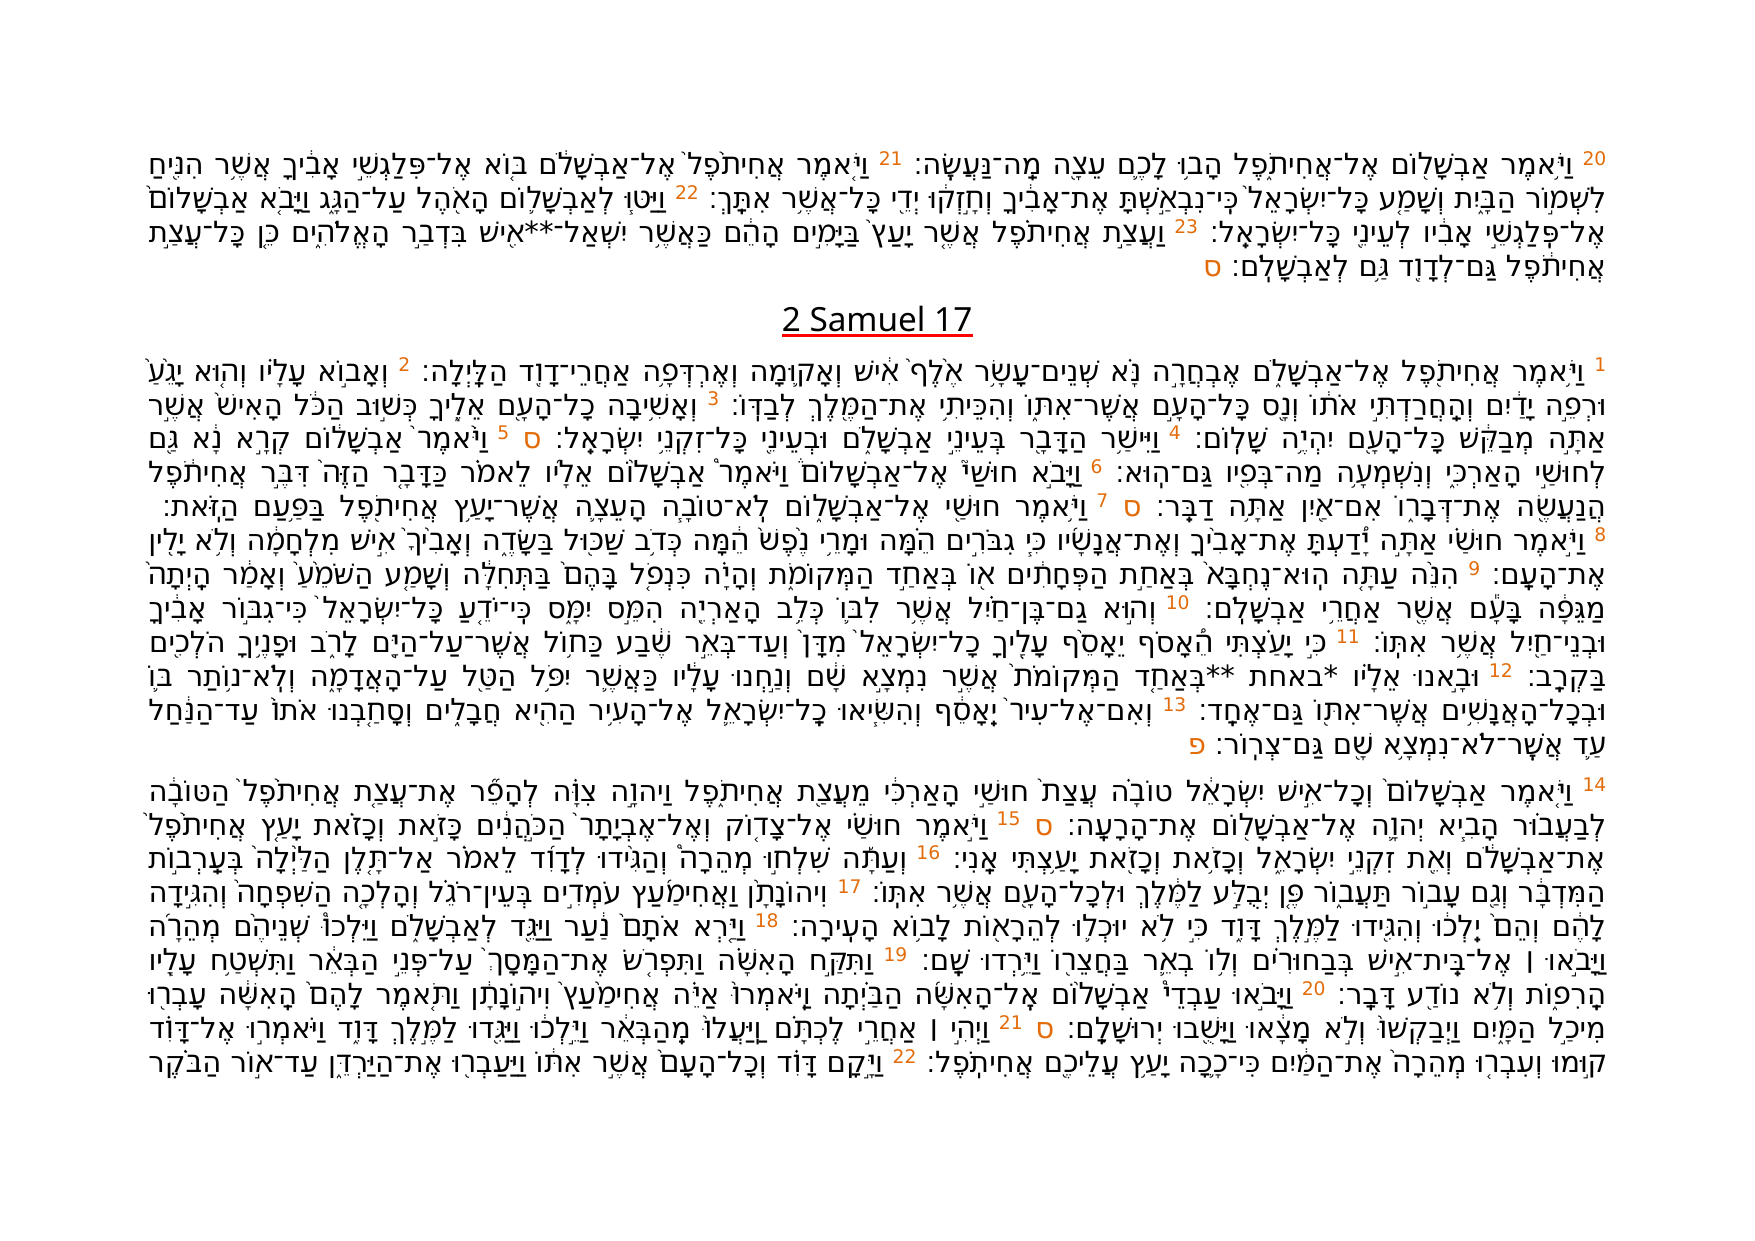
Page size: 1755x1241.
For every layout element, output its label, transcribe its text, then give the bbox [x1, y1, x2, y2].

text 1 וַיֹּ֥אמֶר אֲחִיתֹ֖פֶל אֶל־אַבְשָׁלֹ֑ם אֶבְחֲרָ֣ה נָּ֗א שְׁנֵים־עָשָׂ֥ר אֶ֙לֶף֙ אִ֔ישׁ וְאָק֛וּמָה וְאֶרְדְּפָ֥ה אַחֲרֵי־דָוִ֖ד הַלָּֽיְלָה׃ 2 וְאָב֣וֹא עָלָ֗יו וְה֤וּא יָגֵ֙עַ֙ וּרְפֵ֣ה יָדַ֔יִם וְהַֽחֲרַדְתִּ֣י אֹת֔וֹ וְנָ֖ס כָּל־הָעָ֣ם אֲשֶׁר־אִתּ֑וֹ וְהִכֵּיתִ֥י אֶת־הַמֶּ֖לֶךְ לְבַדּֽוֹ׃ ‬‬‬3 וְאָשִׁ֥יבָה כָל־הָעָ֖ם אֵלֶ֑יךָ כְּשׁ֣וּב הַכֹּ֔ל הָאִישׁ֙ אֲשֶׁ֣ר אַתָּ֣ה מְבַקֵּ֔שׁ כָּל־הָעָ֖ם יִהְיֶ֥ה שָׁלֽוֹם׃ ‬‬‬4 וַיִּישַׁ֥ר הַדָּבָ֖ר בְּעֵינֵ֣י אַבְשָׁלֹ֑ם וּבְעֵינֵ֖י כָּל־זִקְנֵ֥י יִשְׂרָאֵֽל׃ ס ‬‬‬5 וַיֹּ֙אמֶר֙ אַבְשָׁל֔וֹם קְרָ֣א נָ֔א גַּ֖ם לְחוּשַׁ֣י הָאַרְכִּ֑י וְנִשְׁמְעָ֥ה מַה־בְּפִ֖יו גַּם־הֽוּא׃ ‬‬‬6 וַיָּבֹ֣א חוּשַׁי֮ אֶל־אַבְשָׁלוֹם֒ וַיֹּאמֶר֩ אַבְשָׁל֨וֹם אֵלָ֜יו לֵאמֹ֗ר כַּדָּבָ֤ר הַזֶּה֙ דִּבֶּ֣ר אֲחִיתֹ֔פֶל הֲנַעֲשֶׂ֖ה אֶת־דְּבָר֑וֹ אִם־אַ֖יִן אַתָּ֥ה דַבֵּֽר׃ ס ‬‬‬7 וַיֹּ֥אמֶר חוּשַׁ֖י אֶל־אַבְשָׁל֑וֹם לֹֽא־טוֹבָ֧ה הָעֵצָ֛ה אֲשֶׁר־יָעַ֥ץ אֲחִיתֹ֖פֶל בַּפַּ֥עַם הַזֹּֽאת׃ ‬‬‬8 וַיֹּ֣אמֶר חוּשַׁ֗י אַתָּ֣ה יָ֠דַעְתָּ אֶת־אָבִ֨יךָ וְאֶת־אֲנָשָׁ֜יו כִּ֧י גִבֹּרִ֣ים הֵ֗מָּה וּמָרֵ֥י נֶ֙פֶשׁ֙ הֵ֔מָּה כְּדֹ֥ב שַׁכּ֖וּל בַּשָּׂדֶ֑ה וְאָבִ֙יךָ֙ אִ֣ישׁ מִלְחָמָ֔ה וְלֹ֥א יָלִ֖ין אֶת־הָעָֽם׃ ‬‬‬9 הִנֵּ֨ה עַתָּ֤ה הֽוּא־נֶחְבָּא֙ בְּאַחַ֣ת הַפְּחָתִ֔ים א֖וֹ בְּאַחַ֣ד הַמְּקוֹמֹ֑ת וְהָיָ֗ה כִּנְפֹ֤ל בָּהֶם֙ בַּתְּחִלָּ֔ה וְשָׁמַ֤ע הַשֹּׁמֵ֙עַ֙ וְאָמַ֔ר הָֽיְתָה֙ מַגֵּפָ֔ה בָּעָ֕ם אֲשֶׁ֖ר אַחֲרֵ֥י אַבְשָׁלֹֽם׃ ‬‬‬10 וְה֣וּא גַם־בֶּן־חַ֗יִל אֲשֶׁ֥ר לִבּ֛וֹ כְּלֵ֥ב הָאַרְיֵ֖ה הִמֵּ֣ס יִמָּ֑ס כִּֽי־יֹדֵ֤עַ כָּל־יִשְׂרָאֵל֙ כִּי־גִבּ֣וֹר אָבִ֔יךָ וּבְנֵי־חַ֖יִל אֲשֶׁ֥ר אִתּֽוֹ׃ ‬‬‬11 כִּ֣י יָעַ֗צְתִּי הֵ֠אָסֹף יֵאָסֵ֨ף עָלֶ֤יךָ כָל־יִשְׂרָאֵל֙ מִדָּן֙ וְעַד־בְּאֵ֣ר שֶׁ֔בַע כַּח֥וֹל אֲשֶׁר־עַל־הַיָּ֖ם לָרֹ֑ב וּפָנֶ֥יךָ הֹלְכִ֖ים בַּקְרָֽב׃ ‬‬‬12 וּבָ֣אנוּ אֵלָ֗יו *באחת **בְּאַחַ֤ד הַמְּקוֹמֹת֙ אֲשֶׁ֣ר נִמְצָ֣א שָׁ֔ם וְנַ֣חְנוּ עָלָ֔יו כַּאֲשֶׁ֛ר יִפֹּ֥ל הַטַּ֖ל עַל־הָאֲדָמָ֑ה וְלֹֽא־נ֥וֹתַר בּ֛וֹ וּבְכָל־הָאֲנָשִׁ֥ים אֲשֶׁר־אִתּ֖וֹ גַּם־אֶחָֽד׃ ‬‬‬13 וְאִם־אֶל־עִיר֙ יֵֽאָסֵ֔ף וְהִשִּׂ֧יאוּ כָֽל־יִשְׂרָאֵ֛ל אֶל־הָעִ֥יר הַהִ֖יא חֲבָלִ֑ים וְסָחַ֤בְנוּ אֹתוֹ֙ עַד־הַנַּ֔חַל עַ֛ד אֲשֶֽׁר־לֹא־נִמְצָ֥א שָׁ֖ם גַּם־צְרֽוֹר׃ פ ‬‬‬‬‬‬‬‬‬‬‬‬‬‬‬ [148, 354, 1606, 761]
text 2 Samuel 17 [148, 296, 1606, 341]
text 20 וַיֹּ֥אמֶר אַבְשָׁל֖וֹם אֶל־אֲחִיתֹ֑פֶל הָב֥וּ לָכֶ֛ם עֵצָ֖ה מַֽה־נַּעֲשֶֽׂה׃ ‬‬‬21 וַיֹּ֤אמֶר אֲחִיתֹ֙פֶל֙ אֶל־אַבְשָׁלֹ֔ם בּ֚וֹא אֶל־פִּלַגְשֵׁ֣י אָבִ֔יךָ אֲשֶׁ֥ר הִנִּ֖יחַ לִשְׁמ֣וֹר הַבָּ֑יִת וְשָׁמַ֤ע כָּל־יִשְׂרָאֵל֙ כִּֽי־נִבְאַ֣שְׁתָּ אֶת־אָבִ֔יךָ וְחָ֣זְק֔וּ יְדֵ֖י כָּל־אֲשֶׁ֥ר אִתָּֽךְ׃ ‬‬‬22 וַיַּטּ֧וּ לְאַבְשָׁל֛וֹם הָאֹ֖הֶל עַל־הַגָּ֑ג וַיָּבֹ֤א אַבְשָׁלוֹם֙ אֶל־פִּֽלַגְשֵׁ֣י אָבִ֔יו לְעֵינֵ֖י כָּל־יִשְׂרָאֵֽל׃ ‬‬‬23 וַעֲצַ֣ת אֲחִיתֹ֗פֶל אֲשֶׁ֤ר יָעַץ֙ בַּיָּמִ֣ים הָהֵ֔ם כַּאֲשֶׁ֥ר יִשְׁאַל־**אִ֖ישׁ בִּדְבַ֣ר הָאֱלֹהִ֑ים כֵּ֚ן כָּל־עֲצַ֣ת אֲחִיתֹ֔פֶל גַּם־לְדָוִ֖ד גַּ֥ם לְאַבְשָׁלֹֽם׃ ס ‬‬‬‬‬‬‬ [148, 148, 1606, 283]
text 14 וַיֹּ֤אמֶר אַבְשָׁלוֹם֙ וְכָל־אִ֣ישׁ יִשְׂרָאֵ֔ל טוֹבָ֗ה עֲצַת֙ חוּשַׁ֣י הָאַרְכִּ֔י מֵעֲצַ֖ת אֲחִיתֹ֑פֶל וַיהוָ֣ה צִוָּ֗ה לְהָפֵ֞ר אֶת־עֲצַ֤ת אֲחִיתֹ֙פֶל֙ הַטּוֹבָ֔ה לְבַעֲב֗וּר הָבִ֧יא יְהוָ֛ה אֶל־אַבְשָׁל֖וֹם אֶת־הָרָעָֽה׃ ס ‬‬‬15 וַיֹּ֣אמֶר חוּשַׁ֗י אֶל־צָד֤וֹק וְאֶל־אֶבְיָתָר֙ הַכֹּ֣הֲנִ֔ים כָּזֹ֣את וְכָזֹ֗את יָעַ֤ץ אֲחִיתֹ֙פֶל֙ אֶת־אַבְשָׁלֹ֔ם וְאֵ֖ת זִקְנֵ֣י יִשְׂרָאֵ֑ל וְכָזֹ֥את וְכָזֹ֖את יָעַ֥צְתִּי אָֽנִי׃ ‬‬‬16 וְעַתָּ֡ה שִׁלְח֣וּ מְהֵרָה֩ וְהַגִּ֨ידוּ לְדָוִ֜ד לֵאמֹ֗ר אַל־תָּ֤לֶן הַלַּ֙יְלָה֙ בְּעַֽרְב֣וֹת הַמִּדְבָּ֔ר וְגַ֖ם עָב֣וֹר תַּעֲב֑וֹר פֶּ֚ן יְבֻלַּ֣ע לַמֶּ֔לֶךְ וּלְכָל־הָעָ֖ם אֲשֶׁ֥ר אִתּֽוֹ׃ ‬‬‬17 וִיהוֹנָתָ֨ן וַאֲחִימַ֜עַץ עֹמְדִ֣ים בְּעֵין־רֹגֵ֗ל וְהָלְכָ֤ה הַשִּׁפְחָה֙ וְהִגִּ֣ידָה לָהֶ֔ם וְהֵם֙ יֵֽלְכ֔וּ וְהִגִּ֖ידוּ לַמֶּ֣לֶךְ דָּוִ֑ד כִּ֣י לֹ֥א יוּכְל֛וּ לְהֵרָא֖וֹת לָב֥וֹא הָעִֽירָה׃ ‬‬‬18 וַיַּ֤רְא אֹתָם֙ נַ֔עַר וַיַּגֵּ֖ד לְאַבְשָׁלֹ֑ם וַיֵּלְכוּ֩ שְׁנֵיהֶ֨ם מְהֵרָ֜ה וַיָּבֹ֣אוּ ׀ אֶל־בֵּֽית־אִ֣ישׁ בְּבַחוּרִ֗ים וְל֥וֹ בְאֵ֛ר בַּחֲצֵר֖וֹ וַיֵּ֥רְדוּ שָֽׁם׃ ‬‬‬19 וַתִּקַּ֣ח הָאִשָּׁ֗ה וַתִּפְרֹ֤שׂ אֶת־הַמָּסָךְ֙ עַל־פְּנֵ֣י הַבְּאֵ֔ר וַתִּשְׁטַ֥ח עָלָ֖יו הָֽרִפ֑וֹת וְלֹ֥א נוֹדַ֖ע דָּבָֽר׃ ‬‬‬20 וַיָּבֹ֣אוּ עַבְדֵי֩ אַבְשָׁל֨וֹם אֶֽל־הָאִשָּׁ֜ה הַבַּ֗יְתָה וַיֹּֽאמְרוּ֙ אַיֵּ֗ה אֲחִימַ֙עַץ֙ וִיה֣וֹנָתָ֔ן וַתֹּ֤אמֶר לָהֶם֙ הָֽאִשָּׁ֔ה עָבְר֖וּ מִיכַ֣ל הַמָּ֑יִם וַיְבַקְשׁוּ֙ וְלֹ֣א מָצָ֔אוּ וַיָּשֻׁ֖בוּ יְרוּשָׁלָֽ͏ִם׃ ס ‬‬‬21 וַיְהִ֣י ׀ אַחֲרֵ֣י לֶכְתָּ֗ם וֽ͏ַיַּעֲלוּ֙ מֵֽהַבְּאֵ֔ר וַיֵּ֣לְכ֔וּ וַיַּגִּ֖דוּ לַמֶּ֣לֶךְ דָּוִ֑ד וַיֹּאמְר֣וּ אֶל־דָּוִ֗ד ק֣וּמוּ וְעִבְר֤וּ מְהֵרָה֙ אֶת־הַמַּ֔יִם כִּי־כָ֛כָה יָעַ֥ץ עֲלֵיכֶ֖ם אֲחִיתֹֽפֶל׃ ‬‬‬22 וַיָּ֣קָם דָּוִ֗ד וְכָל־הָעָם֙ אֲשֶׁ֣ר אִתּ֔וֹ וַיַּעַבְר֖וּ אֶת־הַיַּרְדֵּ֑ן עַד־א֣וֹר הַבֹּ֗קֶר עַד־אַחַד֙ לֹ֣א נֶעְדָּ֔ר אֲשֶׁ֥ר לֹא־עָבַ֖ר אֶת־הַיַּרְדֵּֽן׃ ‬‬‬23 וַאֲחִיתֹ֣פֶל רָאָ֗ה כִּ֣י לֹ֣א נֶעֶשְׂתָה֮ עֲצָתוֹ֒ וַיַּחֲבֹ֣שׁ אֶֽת־הַחֲמ֗וֹר וַיָּ֜קָם וַיֵּ֤לֶךְ אֶל־בֵּיתוֹ֙ אֶל־עִיר֔וֹ וַיְצַ֥ו אֶל־בֵּית֖וֹ וַיֵּחָנַ֑ק וַיָּ֕מָת וַיִּקָּבֵ֖ר בְּקֶ֥בֶר אָבִֽיו׃ ס ‬‬‬24 וְדָוִ֖ד בָּ֣א מַחֲנָ֑יְמָה וְאַבְשָׁלֹ֗ם עָבַר֙ אֶת־הַיַּרְדֵּ֔ן ה֕וּא וְכָל־אִ֥ישׁ יִשְׂרָאֵ֖ל עִמּֽוֹ׃ ‬‬‬25 וְאֶת־עֲמָשָׂ֗א שָׂ֧ם אַבְשָׁלֹ֛ם תַּ֥חַת יוֹאָ֖ב עַל־הַצָּבָ֑א וַעֲמָשָׂ֣א בֶן־אִ֗ישׁ וּשְׁמוֹ֙ יִתְרָ֣א הַיִּשְׂרְאֵלִ֔י אֲשֶׁר־בָּא֙ אֶל־אֲבִיגַ֣ל בַּת־נָחָ֔שׁ אֲח֥וֹת צְרוּיָ֖ה אֵ֥ם יוֹאָֽב׃ ‬‬‬26 וַיִּ֤חַן יִשְׂרָאֵל֙ וְאַבְשָׁלֹ֔ם אֶ֖רֶץ הַגִּלְעָֽד׃ ס ‬‬‬27 וַיְהִ֕י כְּב֥וֹא דָוִ֖ד מַחֲנָ֑יְמָה וְשֹׁבִ֨י בֶן־נָחָ֜שׁ מֵרַבַּ֣ת בְּנֵֽי־עַמּ֗וֹן וּמָכִ֤יר בֶּן־עַמִּיאֵל֙ מִלֹּ֣א דְבָ֔ר וּבַרְזִלַּ֥י הַגִּלְעָדִ֖י מֵרֹגְלִֽים׃ ‬‬‬28 מִשְׁכָּ֤ב וְסַפּוֹת֙ וּכְלִ֣י יוֹצֵ֔ר וְחִטִּ֥ים וּשְׂעֹרִ֖ים וְקֶ֣מַח וְקָלִ֑י וּפ֥וֹל וַעֲדָשִׁ֖ים וְקָלִֽי׃ ‬‬‬29 וּדְבַ֣שׁ וְחֶמְאָ֗ה וְצֹאן֙ וּשְׁפ֣וֹת בָּקָ֔ר הִגִּ֧ישׁוּ לְדָוִ֛ד וְלָעָ֥ם אֲשֶׁר־אִתּ֖וֹ לֶאֱכ֑וֹל כִּ֣י אָמְר֔וּ הָעָ֗ם רָעֵ֛ב וְעָיֵ֥ף וְצָמֵ֖א בַּמִּדְבָּֽר׃ ‬‬‬‬‬‬‬‬‬‬‬‬‬‬‬‬‬‬‬ [148, 774, 1606, 1079]
